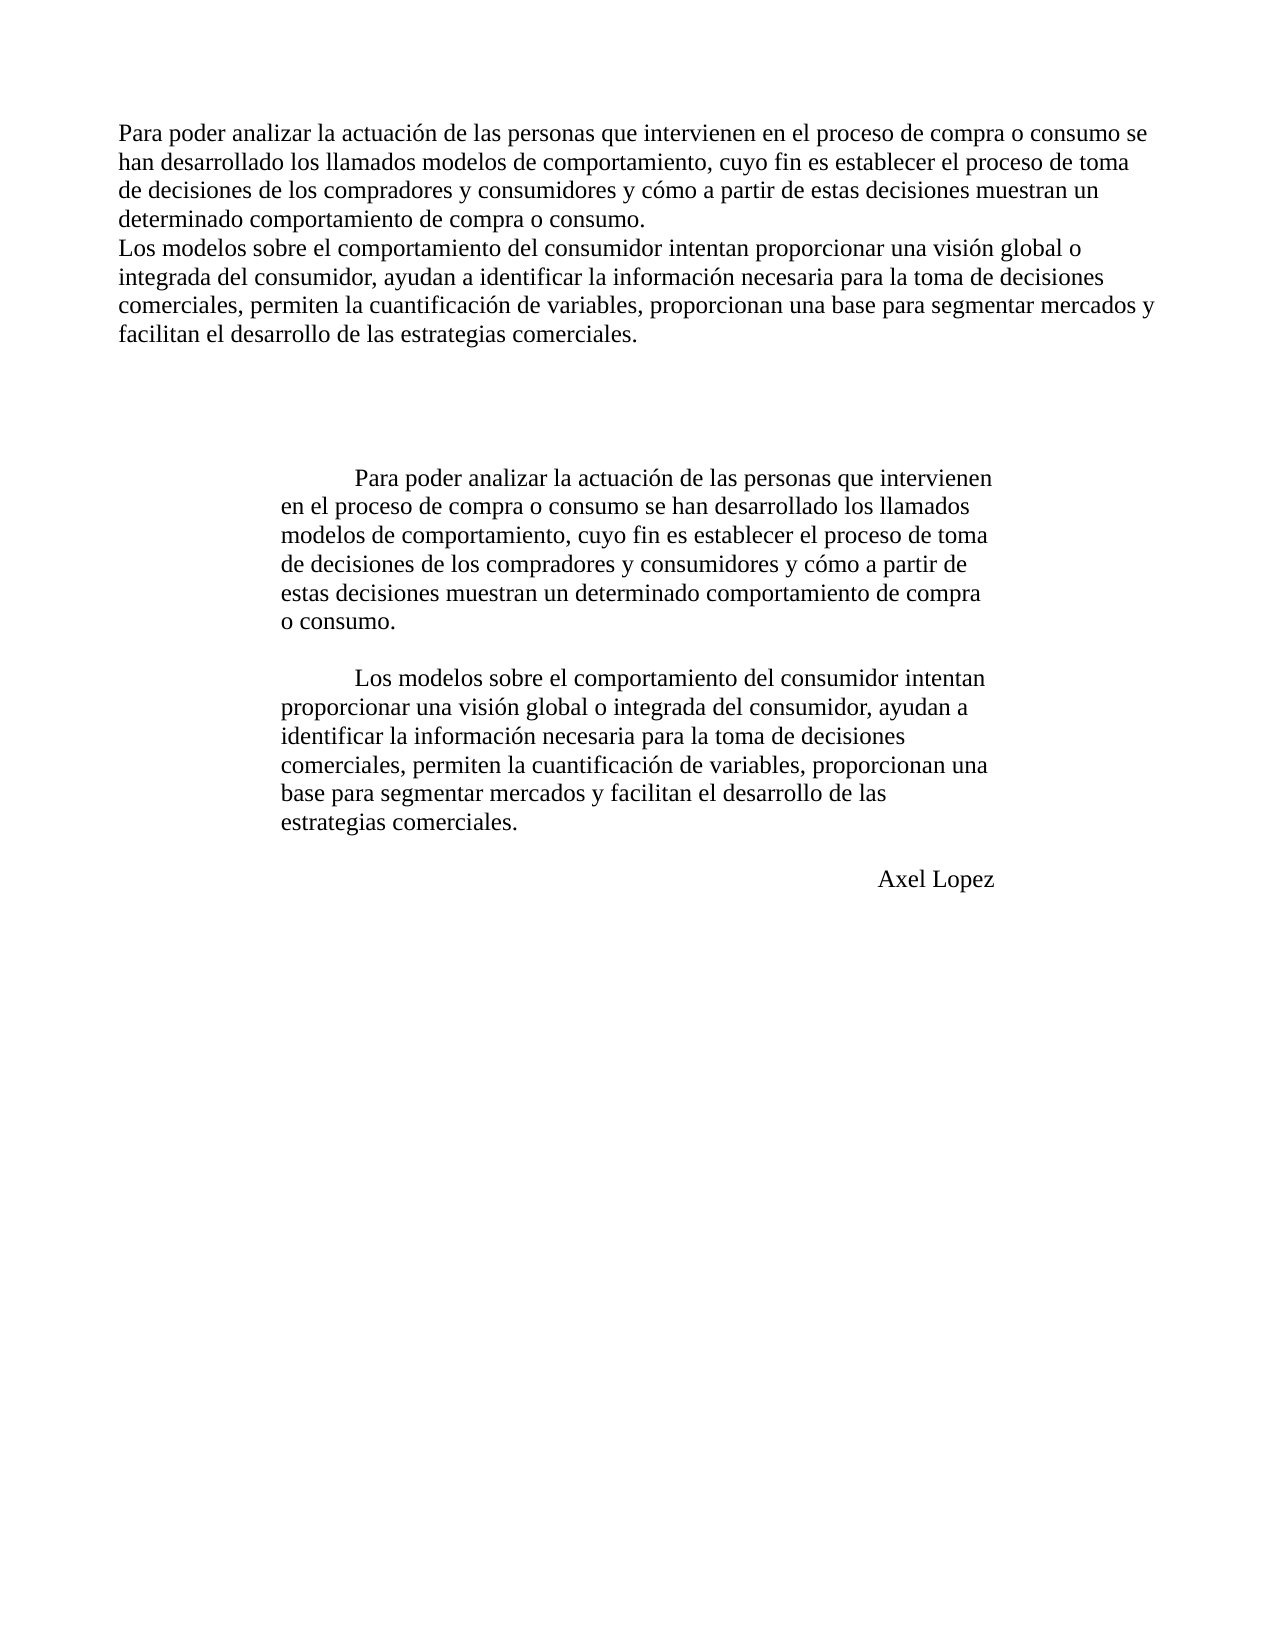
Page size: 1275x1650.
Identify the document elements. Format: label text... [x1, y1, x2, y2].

text Para poder analizar la actuación de las personas que intervienen en el proceso de compra o consumo se han desarrollado los llamados modelos de comportamiento, cuyo fin es establecer el proceso de toma de decisiones de los compradores y consumidores y cómo a partir de estas decisiones muestran un determinado comportamiento de compra o consumo. [281, 463, 994, 635]
text Axel Lopez [281, 864, 994, 893]
text Los modelos sobre el comportamiento del consumidor intentan proporcionar una visión global o integrada del consumidor, ayudan a identificar la información necesaria para la toma de decisiones comerciales, permiten la cuantificación de variables, proporcionan una base para segmentar mercados y facilitan el desarrollo de las estrategias comerciales. [118, 233, 1157, 348]
text Para poder analizar la actuación de las personas que intervienen en el proceso de compra o consumo se han desarrollado los llamados modelos de comportamiento, cuyo fin es establecer el proceso de toma de decisiones de los compradores y consumidores y cómo a partir de estas decisiones muestran un determinado comportamiento de compra o consumo. [118, 118, 1157, 233]
text Los modelos sobre el comportamiento del consumidor intentan proporcionar una visión global o integrada del consumidor, ayudan a identificar la información necesaria para la toma de decisiones comerciales, permiten la cuantificación de variables, proporcionan una base para segmentar mercados y facilitan el desarrollo de las estrategias comerciales. [281, 663, 994, 836]
